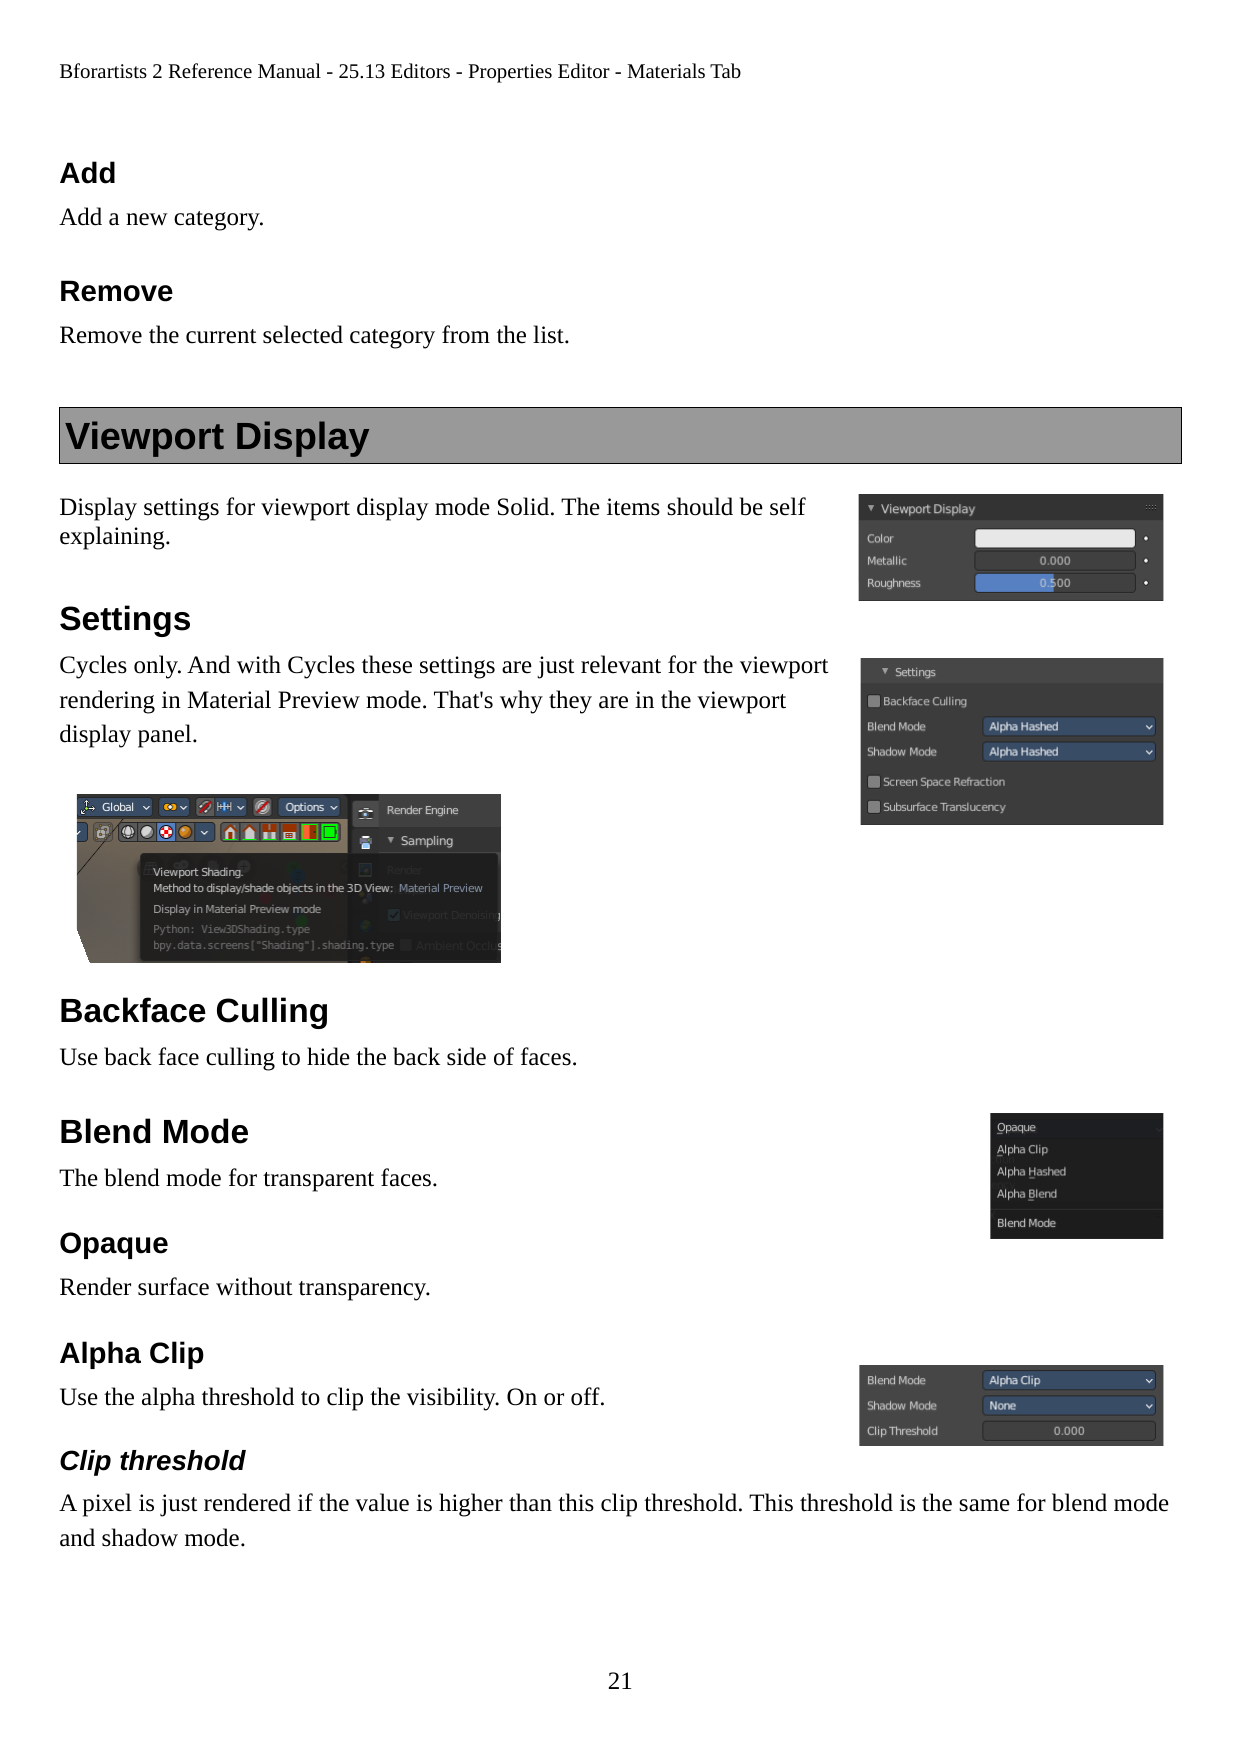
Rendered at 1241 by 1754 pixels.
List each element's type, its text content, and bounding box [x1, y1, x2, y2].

text Use the alpha threshold to clip the visibility. On or off. [59, 1382, 859, 1411]
subtitle Blend Mode [59, 1111, 1181, 1150]
text Add a new category. [59, 202, 1181, 231]
picture [860, 658, 1164, 825]
picture [858, 494, 1164, 601]
text The blend mode for transparent faces. [59, 1163, 990, 1191]
text Display settings for viewport display mode Solid. The items should be self explaining. [59, 492, 1181, 549]
text Cycles only. And with Cycles these settings are just relevant for the viewport rendering in Material Preview mode. That's why they are in the viewport display panel. [59, 650, 1181, 748]
text A pixel is just rendered if the value is higher than this clip threshold. This threshold is the same for blend mode and shadow mode. [59, 1488, 1181, 1552]
text Render surface without transparency. [59, 1272, 1181, 1301]
subtitle Add [59, 156, 1181, 190]
picture [859, 1365, 1164, 1446]
table_header Viewport Display [60, 408, 1181, 463]
subtitle Backface Culling [59, 990, 1181, 1029]
subtitle Opaque [59, 1226, 1181, 1260]
picture [76, 794, 501, 963]
subtitle Remove [59, 274, 1181, 308]
subtitle Alpha Clip [59, 1336, 1181, 1370]
text Use back face culling to hide the back side of faces. [59, 1042, 1181, 1070]
subtitle Settings [59, 599, 1181, 638]
picture [990, 1113, 1164, 1239]
subtitle Clip threshold [59, 1444, 1181, 1476]
text Remove the current selected category from the list. [59, 321, 1181, 349]
